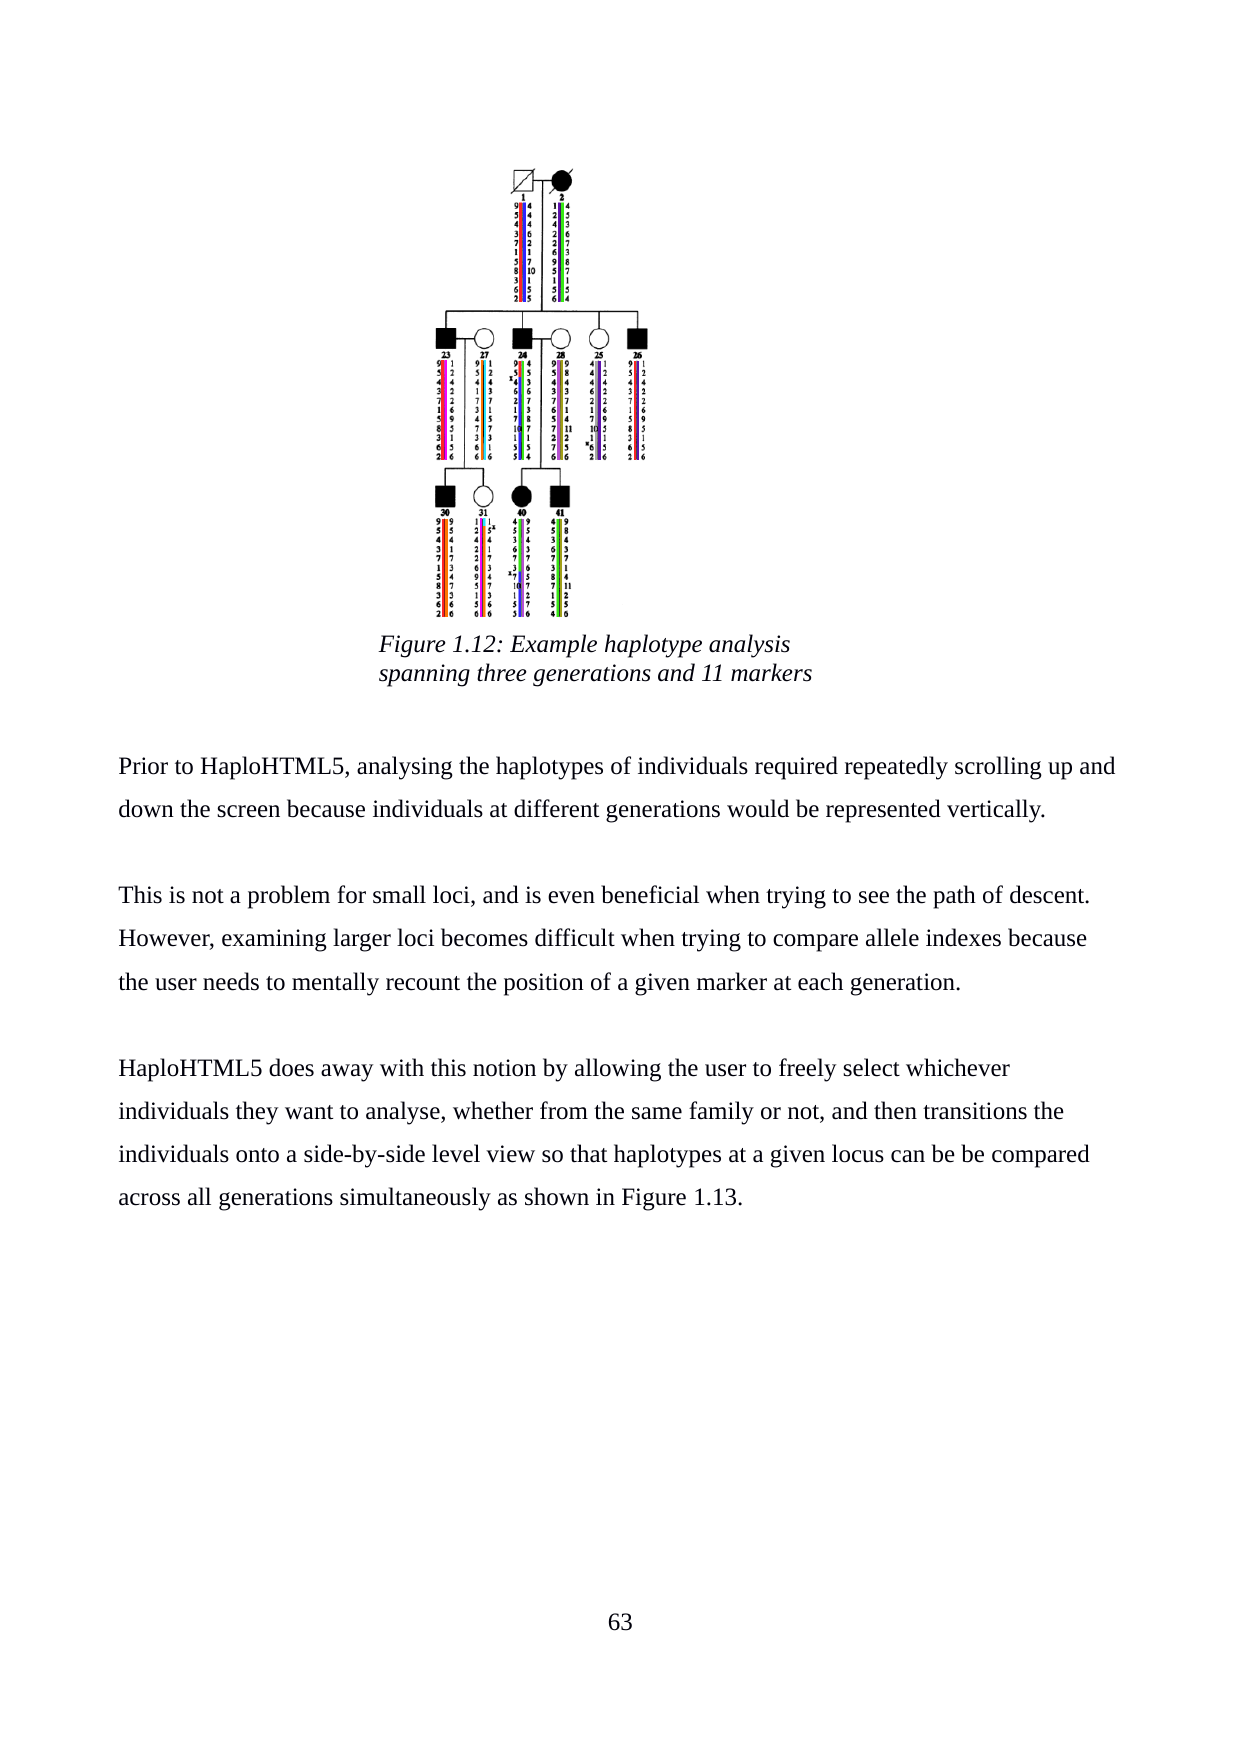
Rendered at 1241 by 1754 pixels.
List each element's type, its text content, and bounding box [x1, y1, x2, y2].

text This is not a problem for small loci, and is even beneficial when trying to see the path of descent. However, examining larger loci becomes difficult when trying to compare allele indexes because the user needs to mentally recount the position of a given marker at each generation. [118, 880, 1122, 995]
text Figure 1.12: Example haplotype analysis spanning three generations and 11 markers [378, 152, 830, 686]
text Prior to HaploHTML5, analysing the haplotypes of individuals required repeatedly scrolling up and down the screen because individuals at different generations would be represented vertically. [118, 751, 1122, 823]
picture [378, 151, 672, 629]
text HaploHTML5 does away with this notion by allowing the user to freely select whichever individuals they want to analyse, whether from the same family or not, and then transitions the individuals onto a side-by-side level view so that haplotypes at a given locus can be be compared across all generations simultaneously as shown in Figure 1.13. [118, 1053, 1122, 1211]
